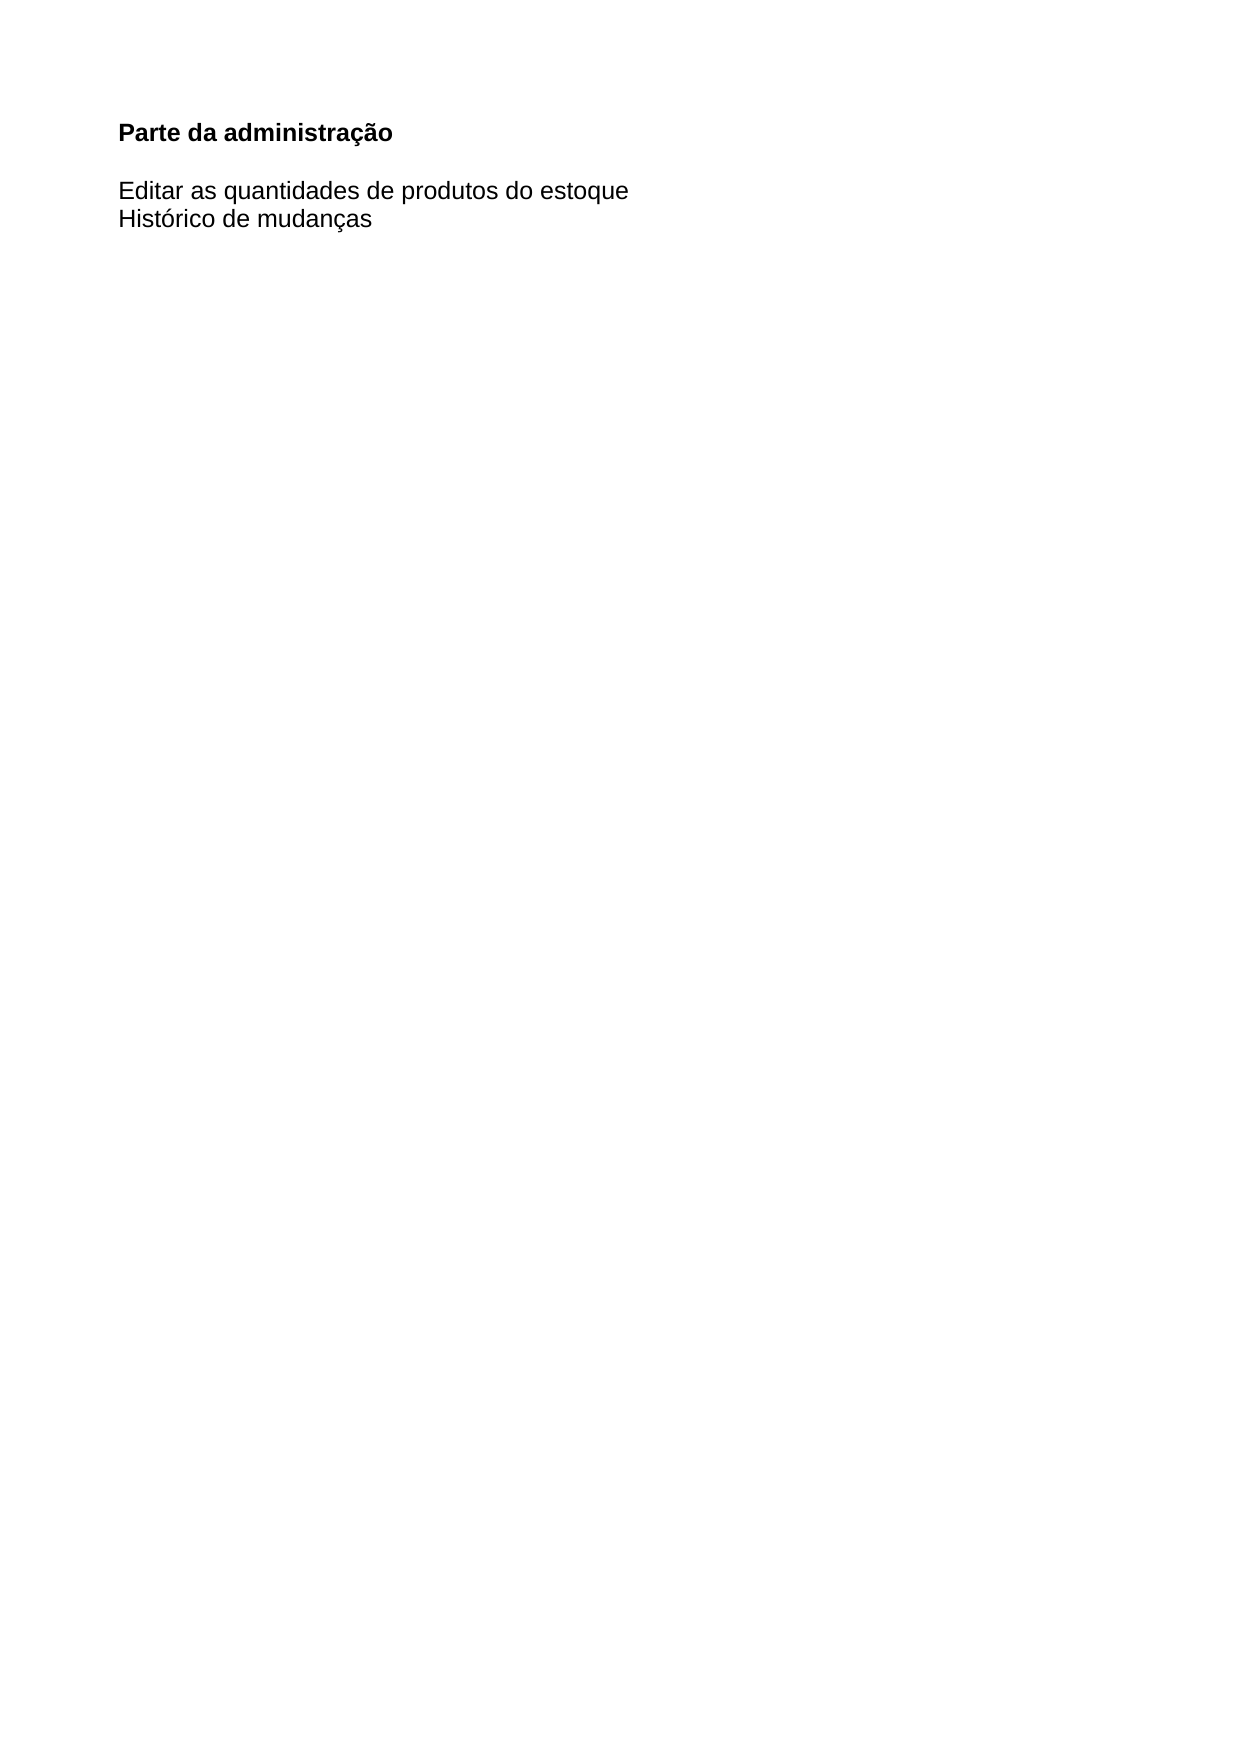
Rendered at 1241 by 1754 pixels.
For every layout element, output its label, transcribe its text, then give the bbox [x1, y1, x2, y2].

text Parte da administração [118, 118, 1122, 147]
text Editar as quantidades de produtos do estoque [118, 176, 1122, 204]
text Histórico de mudanças [118, 204, 1122, 233]
